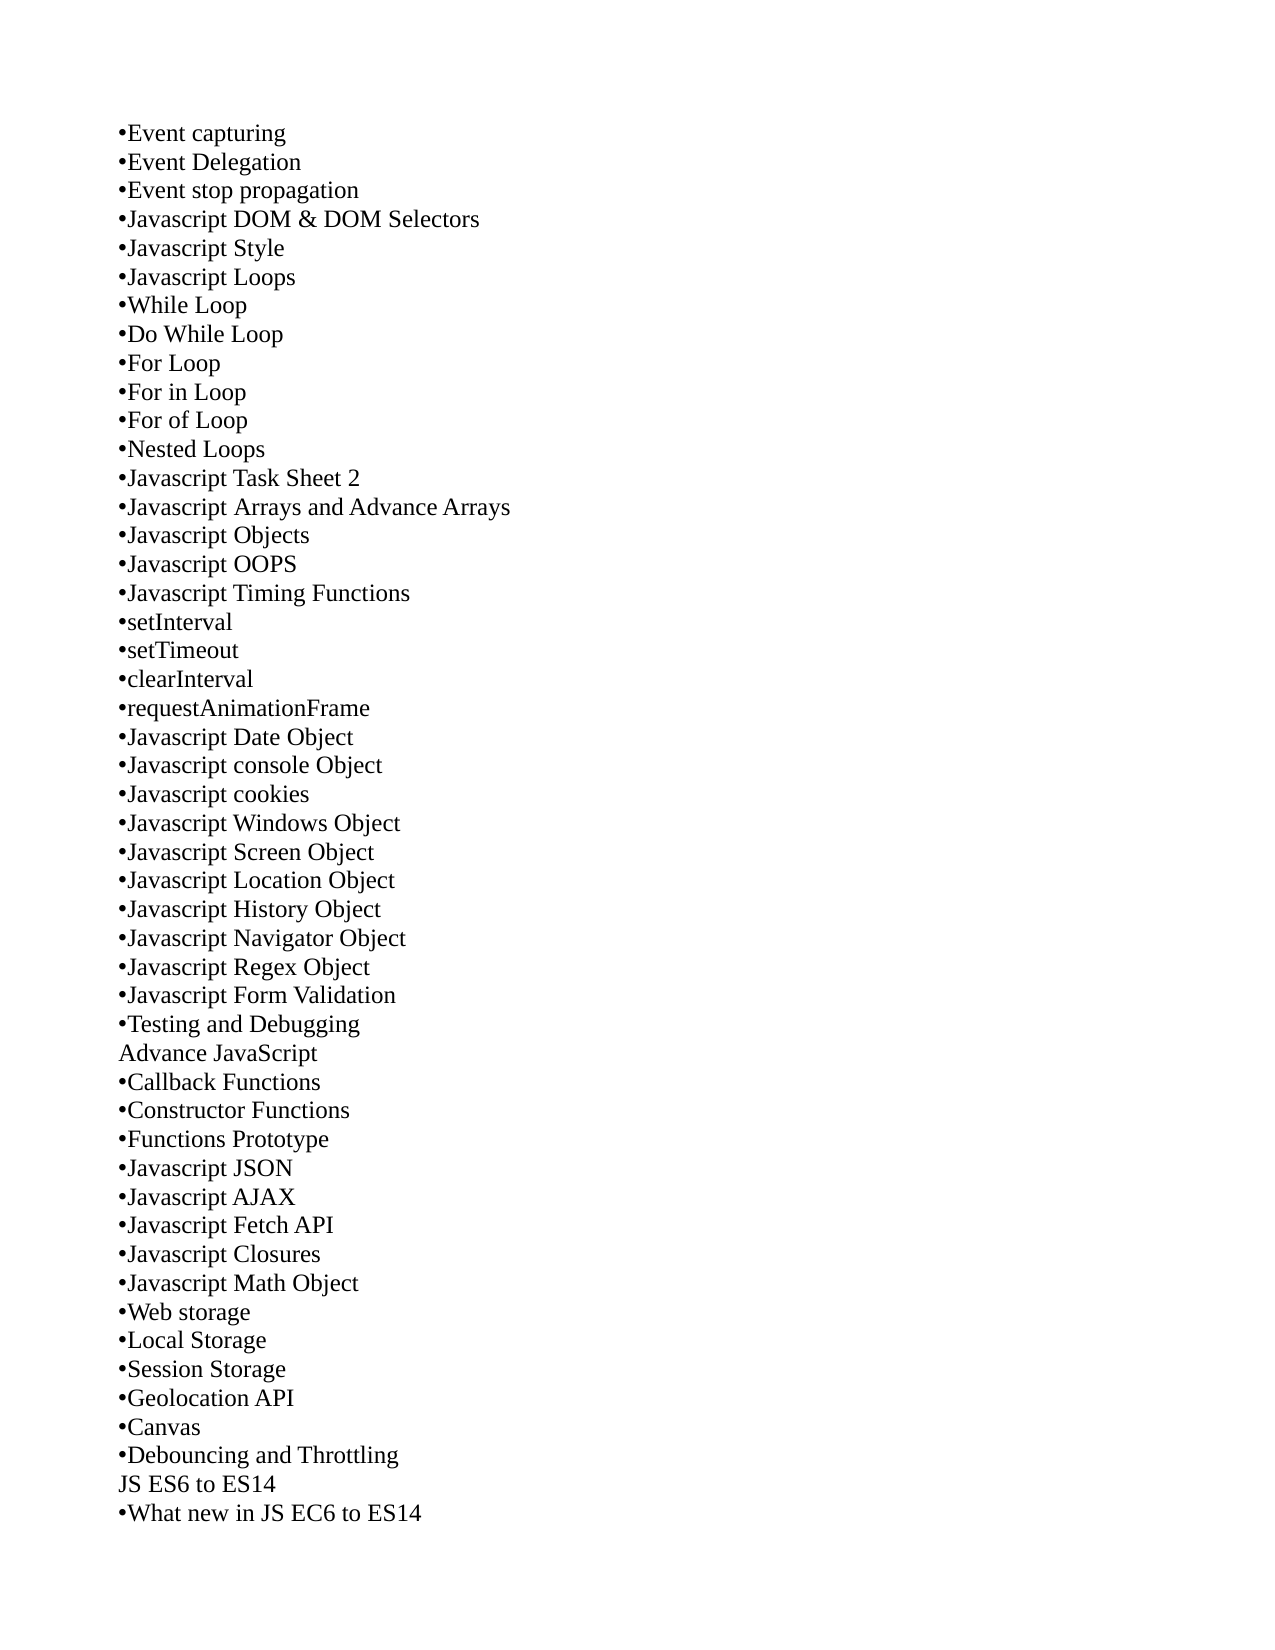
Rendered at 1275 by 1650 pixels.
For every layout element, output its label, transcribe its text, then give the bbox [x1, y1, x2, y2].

text Advance JavaScript [118, 1038, 1157, 1067]
list Canvas [118, 1412, 1157, 1441]
list Javascript console Object [118, 751, 1157, 779]
list setInterval [118, 607, 1157, 636]
list For of Loop [118, 406, 1157, 434]
list Javascript AJAX [118, 1182, 1157, 1211]
list Javascript Fetch API [118, 1211, 1157, 1239]
list Javascript Math Object [118, 1268, 1157, 1297]
list Geolocation API [118, 1383, 1157, 1412]
list While Loop [118, 291, 1157, 319]
list Constructor Functions [118, 1096, 1157, 1124]
list Functions Prototype [118, 1124, 1157, 1153]
list Nested Loops [118, 434, 1157, 463]
list Web storage [118, 1297, 1157, 1326]
list Do While Loop [118, 319, 1157, 348]
list Javascript cookies [118, 779, 1157, 808]
list Javascript Regex Object [118, 952, 1157, 981]
list setTimeout [118, 636, 1157, 664]
list Javascript Windows Object [118, 808, 1157, 837]
list Javascript Arrays and Advance Arrays [118, 492, 1157, 521]
list Callback Functions [118, 1067, 1157, 1096]
list Javascript Timing Functions [118, 578, 1157, 607]
list Javascript Location Object [118, 866, 1157, 894]
list Javascript Navigator Object [118, 923, 1157, 952]
list Javascript OOPS [118, 549, 1157, 578]
list Event capturing [118, 118, 1157, 147]
list Event stop propagation [118, 176, 1157, 204]
list For in Loop [118, 377, 1157, 406]
list Javascript DOM & DOM Selectors [118, 204, 1157, 233]
list Testing and Debugging [118, 1009, 1157, 1038]
list Javascript Closures [118, 1239, 1157, 1268]
list Event Delegation [118, 147, 1157, 176]
list Javascript Task Sheet 2 [118, 463, 1157, 492]
list Javascript Style [118, 233, 1157, 262]
list Local Storage [118, 1326, 1157, 1354]
list Debouncing and Throttling [118, 1441, 1157, 1469]
list requestAnimationFrame [118, 693, 1157, 722]
list Javascript Loops [118, 262, 1157, 291]
list Javascript Form Validation [118, 981, 1157, 1009]
text JS ES6 to ES14 [118, 1469, 1157, 1498]
list Javascript Screen Object [118, 837, 1157, 866]
list Javascript Objects [118, 521, 1157, 549]
list For Loop [118, 348, 1157, 377]
list Session Storage [118, 1354, 1157, 1383]
list clearInterval [118, 664, 1157, 693]
list What new in JS EC6 to ES14 [118, 1498, 1157, 1527]
list Javascript JSON [118, 1153, 1157, 1182]
list Javascript History Object [118, 894, 1157, 923]
list Javascript Date Object [118, 722, 1157, 751]
